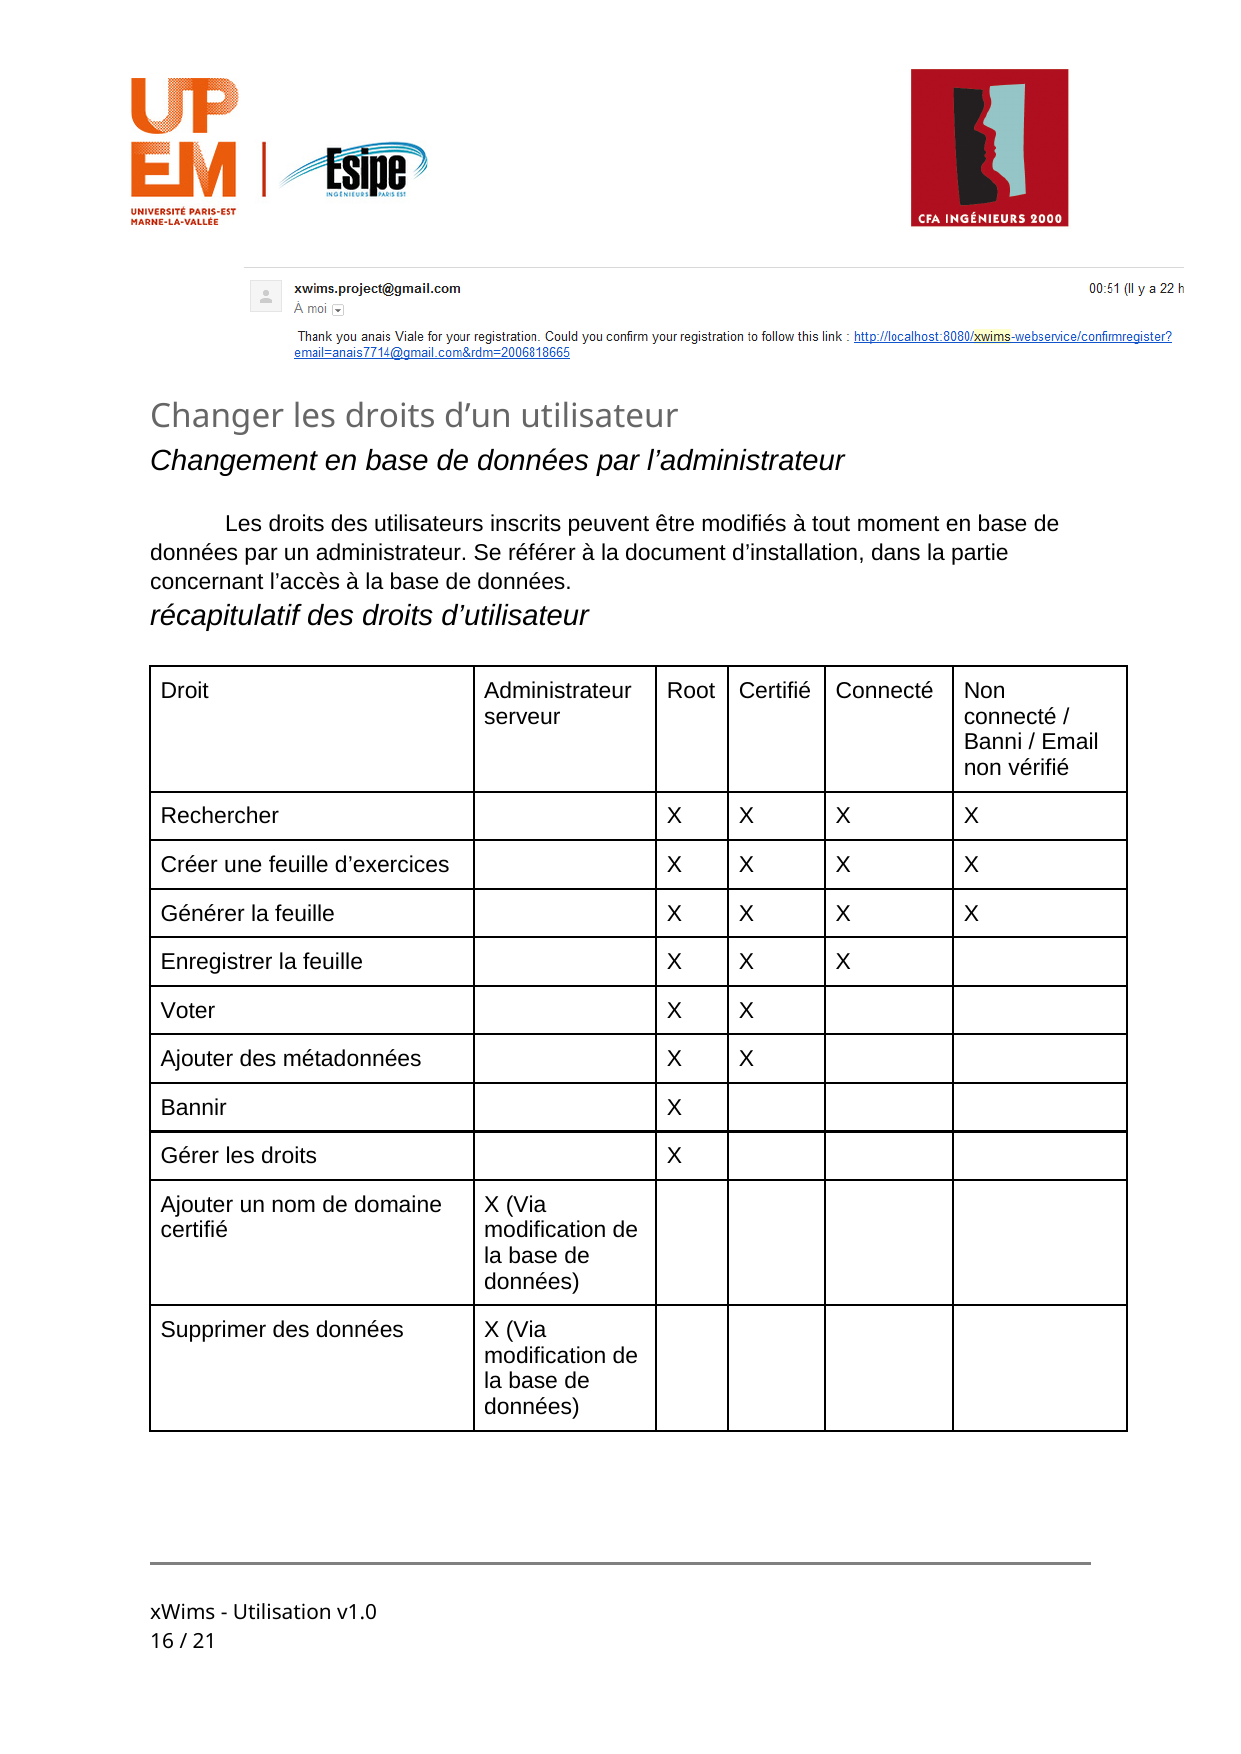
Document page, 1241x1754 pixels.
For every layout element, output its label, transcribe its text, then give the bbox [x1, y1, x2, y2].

table_cell [954, 938, 1126, 985]
table_cell [954, 1035, 1126, 1082]
table_cell X [826, 890, 952, 936]
table_cell X [954, 841, 1126, 888]
subtitle Changer les droits d’un utilisateur [150, 391, 1091, 437]
table_cell Créer une feuille d’exercices [151, 841, 473, 888]
table_cell X [826, 793, 952, 839]
table_cell [475, 1133, 655, 1179]
table_cell [729, 1084, 824, 1130]
table_cell [657, 1181, 727, 1304]
table_cell [826, 1084, 952, 1130]
table_cell X [657, 1133, 727, 1179]
table_cell [826, 1306, 952, 1430]
table_cell [954, 987, 1126, 1033]
table_header Droit [151, 667, 473, 791]
table_cell [475, 1035, 655, 1082]
table_cell Ajouter des métadonnées [151, 1035, 473, 1082]
table_cell [475, 793, 655, 839]
table_cell [475, 841, 655, 888]
text Les droits des utilisateurs inscrits peuvent être modifiés à tout moment en base de données par un administrateur. Se référer à la document d’installation, dans la partie concernant l’accès à la base de données. [150, 510, 1091, 595]
table_cell X [657, 987, 727, 1033]
table_cell X [954, 793, 1126, 839]
table_cell X [657, 841, 727, 888]
table_cell X [657, 1035, 727, 1082]
table_cell Gérer les droits [151, 1133, 473, 1179]
table_cell [657, 1306, 727, 1430]
table_cell X [729, 1035, 824, 1082]
table_cell Ajouter un nom de domaine certifié [151, 1181, 473, 1304]
table_cell [475, 890, 655, 936]
table_cell X [826, 938, 952, 985]
subtitle Changement en base de données par l’administrateur [150, 443, 1091, 476]
table_cell [826, 1181, 952, 1304]
table_cell Bannir [151, 1084, 473, 1130]
table_cell [954, 1306, 1126, 1430]
table_cell X [729, 841, 824, 888]
table_cell X [954, 890, 1126, 936]
table_cell [954, 1133, 1126, 1179]
table_header Connecté [826, 667, 952, 791]
table_cell [475, 1084, 655, 1130]
table_cell X [729, 987, 824, 1033]
table_cell [826, 987, 952, 1033]
table_cell [954, 1181, 1126, 1304]
picture [131, 78, 428, 225]
table_cell X [657, 890, 727, 936]
table_cell Enregistrer la feuille [151, 938, 473, 985]
table_cell X [826, 841, 952, 888]
table_cell X [657, 938, 727, 985]
table_cell Générer la feuille [151, 890, 473, 936]
table_header Certifié [729, 667, 824, 791]
table_cell X [729, 938, 824, 985]
table_cell Voter [151, 987, 473, 1033]
table_cell [729, 1306, 824, 1430]
table_cell [729, 1133, 824, 1179]
table_header Non connecté / Banni / Email non vérifié [954, 667, 1126, 791]
table_cell [475, 987, 655, 1033]
subtitle récapitulatif des droits d’utilisateur [150, 598, 1091, 631]
table_cell [826, 1133, 952, 1179]
table_cell [954, 1084, 1126, 1130]
table_cell Supprimer des données [151, 1306, 473, 1430]
table_cell X [729, 793, 824, 839]
table_cell X [657, 793, 727, 839]
table_cell [729, 1181, 824, 1304]
table_header Root [657, 667, 727, 791]
picture [243, 266, 1184, 369]
picture [907, 66, 1072, 230]
table_cell [826, 1035, 952, 1082]
table_cell X [657, 1084, 727, 1130]
table_cell [475, 938, 655, 985]
table_cell X (Via modification de la base de données) [475, 1181, 655, 1304]
table_cell Rechercher [151, 793, 473, 839]
table_cell X [729, 890, 824, 936]
table_header Administrateur serveur [475, 667, 655, 791]
table_cell X (Via modification de la base de données) [475, 1306, 655, 1430]
